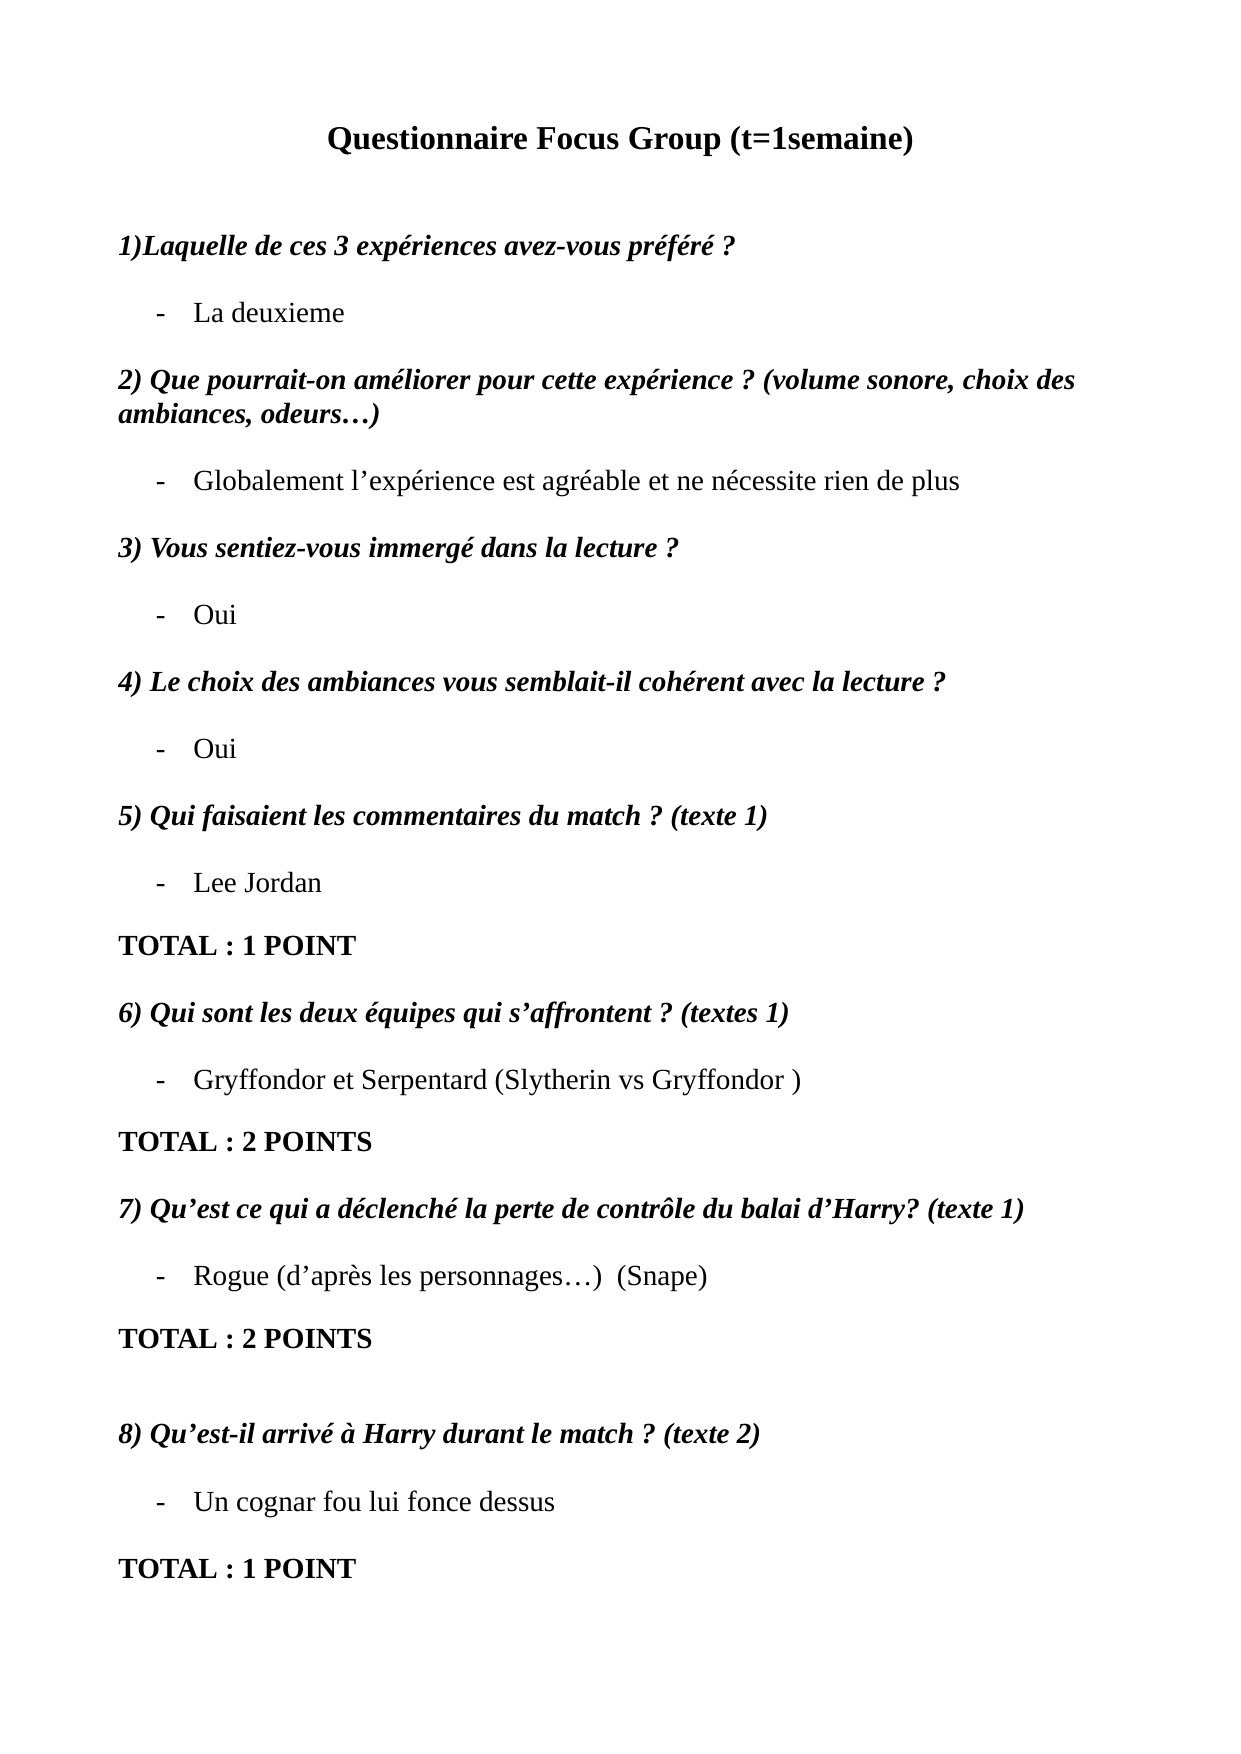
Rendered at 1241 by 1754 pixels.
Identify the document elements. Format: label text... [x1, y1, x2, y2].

list Oui [156, 731, 1122, 765]
text 6) Qui sont les deux équipes qui s’affrontent ? (textes 1) [118, 995, 1122, 1028]
list La deuxieme [156, 295, 1122, 329]
text ambiances, odeurs…) [118, 396, 1122, 429]
text TOTAL : 1 POINT [118, 1551, 1122, 1584]
text 5) Qui faisaient les commentaires du match ? (texte 1) [118, 798, 1122, 832]
text 2) Que pourrait-on améliorer pour cette expérience ? (volume sonore, choix des [118, 362, 1122, 396]
text 4) Le choix des ambiances vous semblait-il cohérent avec la lecture ? [118, 664, 1122, 698]
list Un cognar fou lui fonce dessus [156, 1484, 1122, 1517]
list Globalement l’expérience est agréable et ne nécessite rien de plus [156, 463, 1122, 497]
text 3) Vous sentiez-vous immergé dans la lecture ? [118, 530, 1122, 564]
text 1)Laquelle de ces 3 expériences avez-vous préféré ? [118, 228, 1122, 262]
text TOTAL : 2 POINTS [118, 1124, 1122, 1158]
text 7) Qu’est ce qui a déclenché la perte de contrôle du balai d’Harry? (texte 1) [118, 1191, 1122, 1225]
text TOTAL : 1 POINT [118, 928, 1122, 961]
list Rogue (d’après les personnages…) (Snape) [156, 1258, 1122, 1292]
text TOTAL : 2 POINTS [118, 1321, 1122, 1354]
list Oui [156, 597, 1122, 631]
list Gryffondor et Serpentard (Slytherin vs Gryffondor ) [156, 1062, 1122, 1096]
text Questionnaire Focus Group (t=1semaine) [118, 118, 1122, 156]
list Lee Jordan [156, 866, 1122, 899]
text 8) Qu’est-il arrivé à Harry durant le match ? (texte 2) [118, 1417, 1122, 1450]
